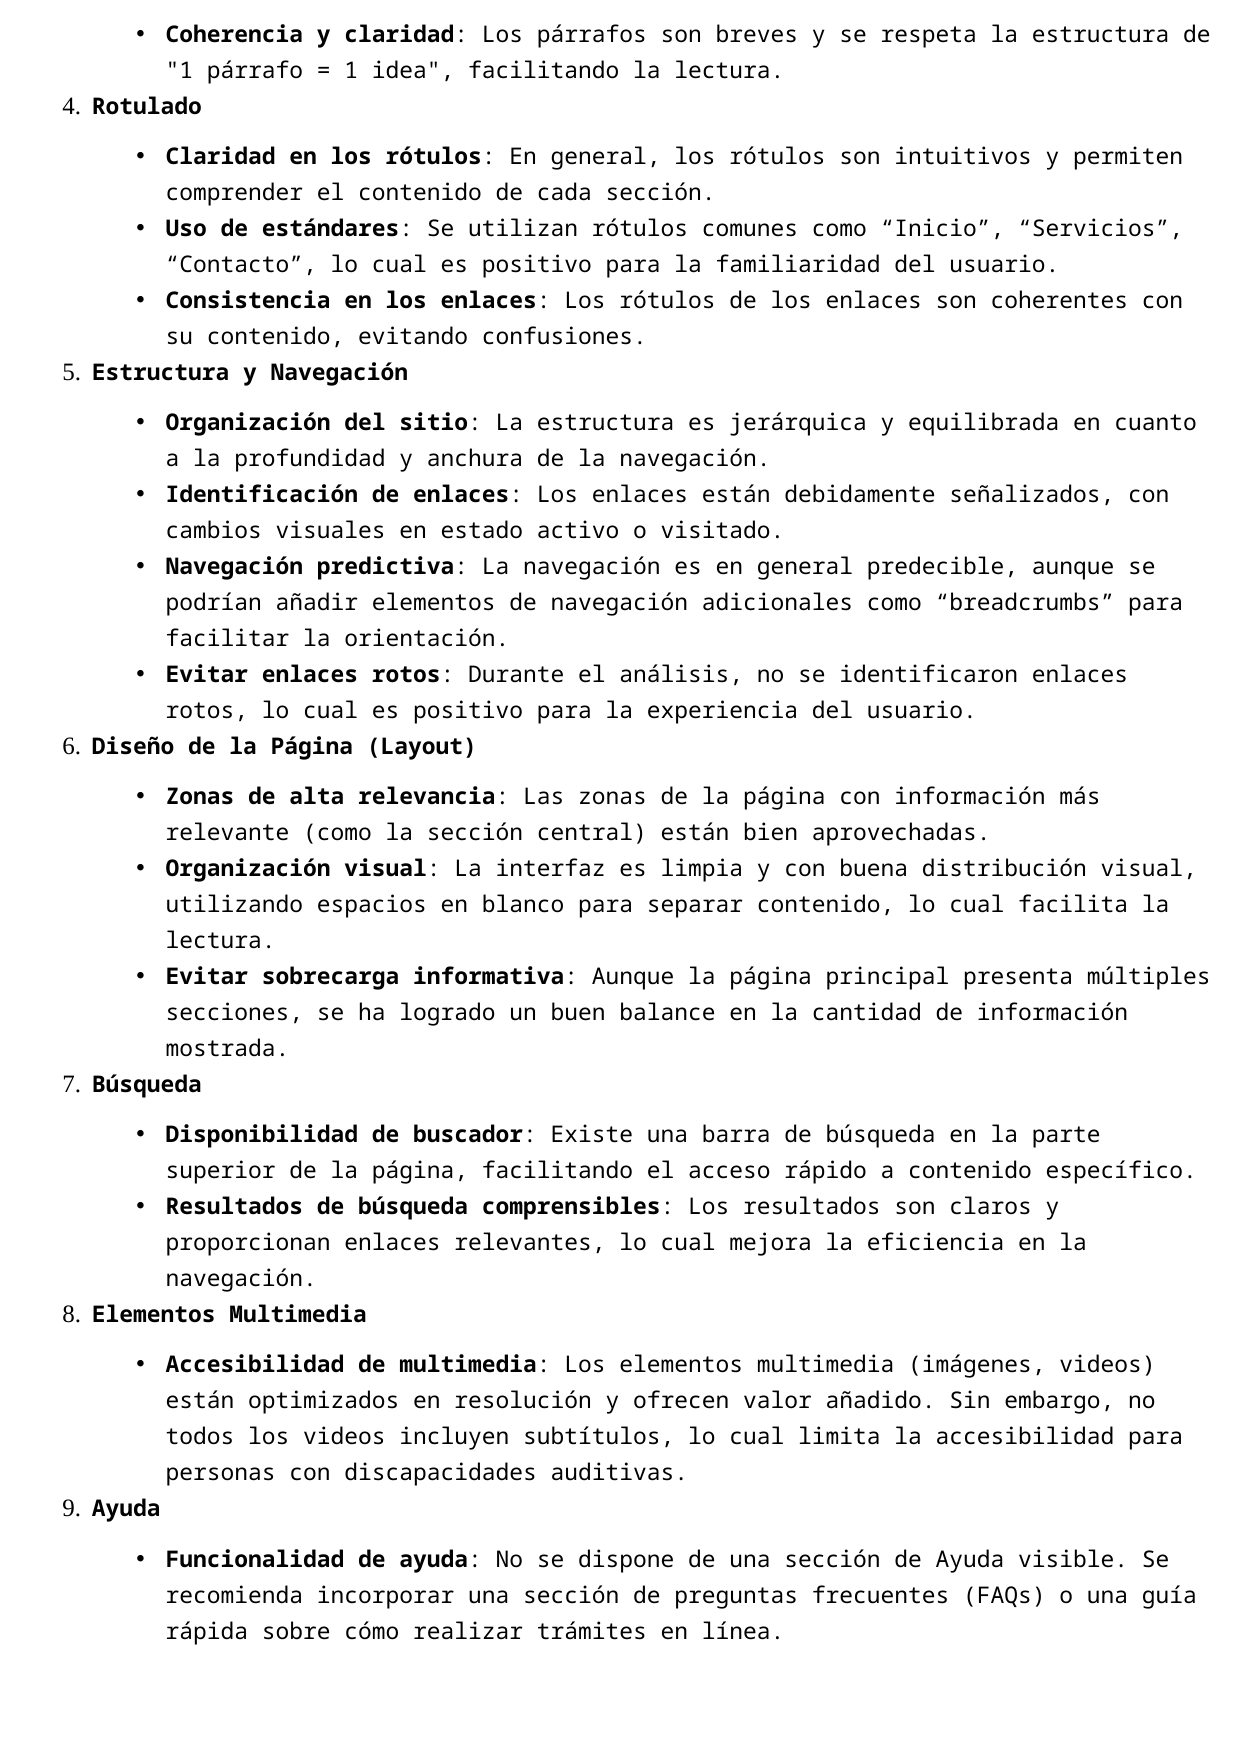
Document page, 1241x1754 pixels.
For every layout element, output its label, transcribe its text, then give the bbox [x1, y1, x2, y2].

list Identificación de enlaces: Los enlaces están debidamente señalizados, con cambios visuales en estado activo o visitado. [136, 478, 1222, 545]
list Organización del sitio: La estructura es jerárquica y equilibrada en cuanto a la profundidad y anchura de la navegación. [136, 406, 1222, 473]
list Consistencia en los enlaces: Los rótulos de los enlaces son coherentes con su contenido, evitando confusiones. [136, 284, 1222, 351]
list Funcionalidad de ayuda: No se dispone de una sección de Ayuda visible. Se recomienda incorporar una sección de preguntas frecuentes (FAQs) o una guía rápida sobre cómo realizar trámites en línea. [136, 1543, 1222, 1646]
list Disponibilidad de buscador: Existe una barra de búsqueda en la parte superior de la página, facilitando el acceso rápido a contenido específico. [136, 1118, 1222, 1185]
list Resultados de búsqueda comprensibles: Los resultados son claros y proporcionan enlaces relevantes, lo cual mejora la eficiencia en la navegación. [136, 1190, 1222, 1293]
list Diseño de la Página (Layout) [62, 730, 1222, 761]
list Zonas de alta relevancia: Las zonas de la página con información más relevante (como la sección central) están bien aprovechadas. [136, 780, 1222, 847]
list Ayuda [62, 1492, 1222, 1523]
list Estructura y Navegación [62, 356, 1222, 387]
list Evitar enlaces rotos: Durante el análisis, no se identificaron enlaces rotos, lo cual es positivo para la experiencia del usuario. [136, 658, 1222, 725]
list Claridad en los rótulos: En general, los rótulos son intuitivos y permiten comprender el contenido de cada sección. [136, 140, 1222, 207]
list Rotulado [62, 89, 1222, 121]
list Uso de estándares: Se utilizan rótulos comunes como “Inicio”, “Servicios”, “Contacto”, lo cual es positivo para la familiaridad del usuario. [136, 212, 1222, 279]
list Organización visual: La interfaz es limpia y con buena distribución visual, utilizando espacios en blanco para separar contenido, lo cual facilita la lectura. [136, 852, 1222, 955]
list Coherencia y claridad: Los párrafos son breves y se respeta la estructura de "1 párrafo = 1 idea", facilitando la lectura. [136, 18, 1222, 85]
list Elementos Multimedia [62, 1298, 1222, 1329]
list Evitar sobrecarga informativa: Aunque la página principal presenta múltiples secciones, se ha logrado un buen balance en la cantidad de información mostrada. [136, 960, 1222, 1063]
list Navegación predictiva: La navegación es en general predecible, aunque se podrían añadir elementos de navegación adicionales como “breadcrumbs” para facilitar la orientación. [136, 550, 1222, 653]
list Accesibilidad de multimedia: Los elementos multimedia (imágenes, videos) están optimizados en resolución y ofrecen valor añadido. Sin embargo, no todos los videos incluyen subtítulos, lo cual limita la accesibilidad para personas con discapacidades auditivas. [136, 1348, 1222, 1487]
list Búsqueda [62, 1068, 1222, 1099]
